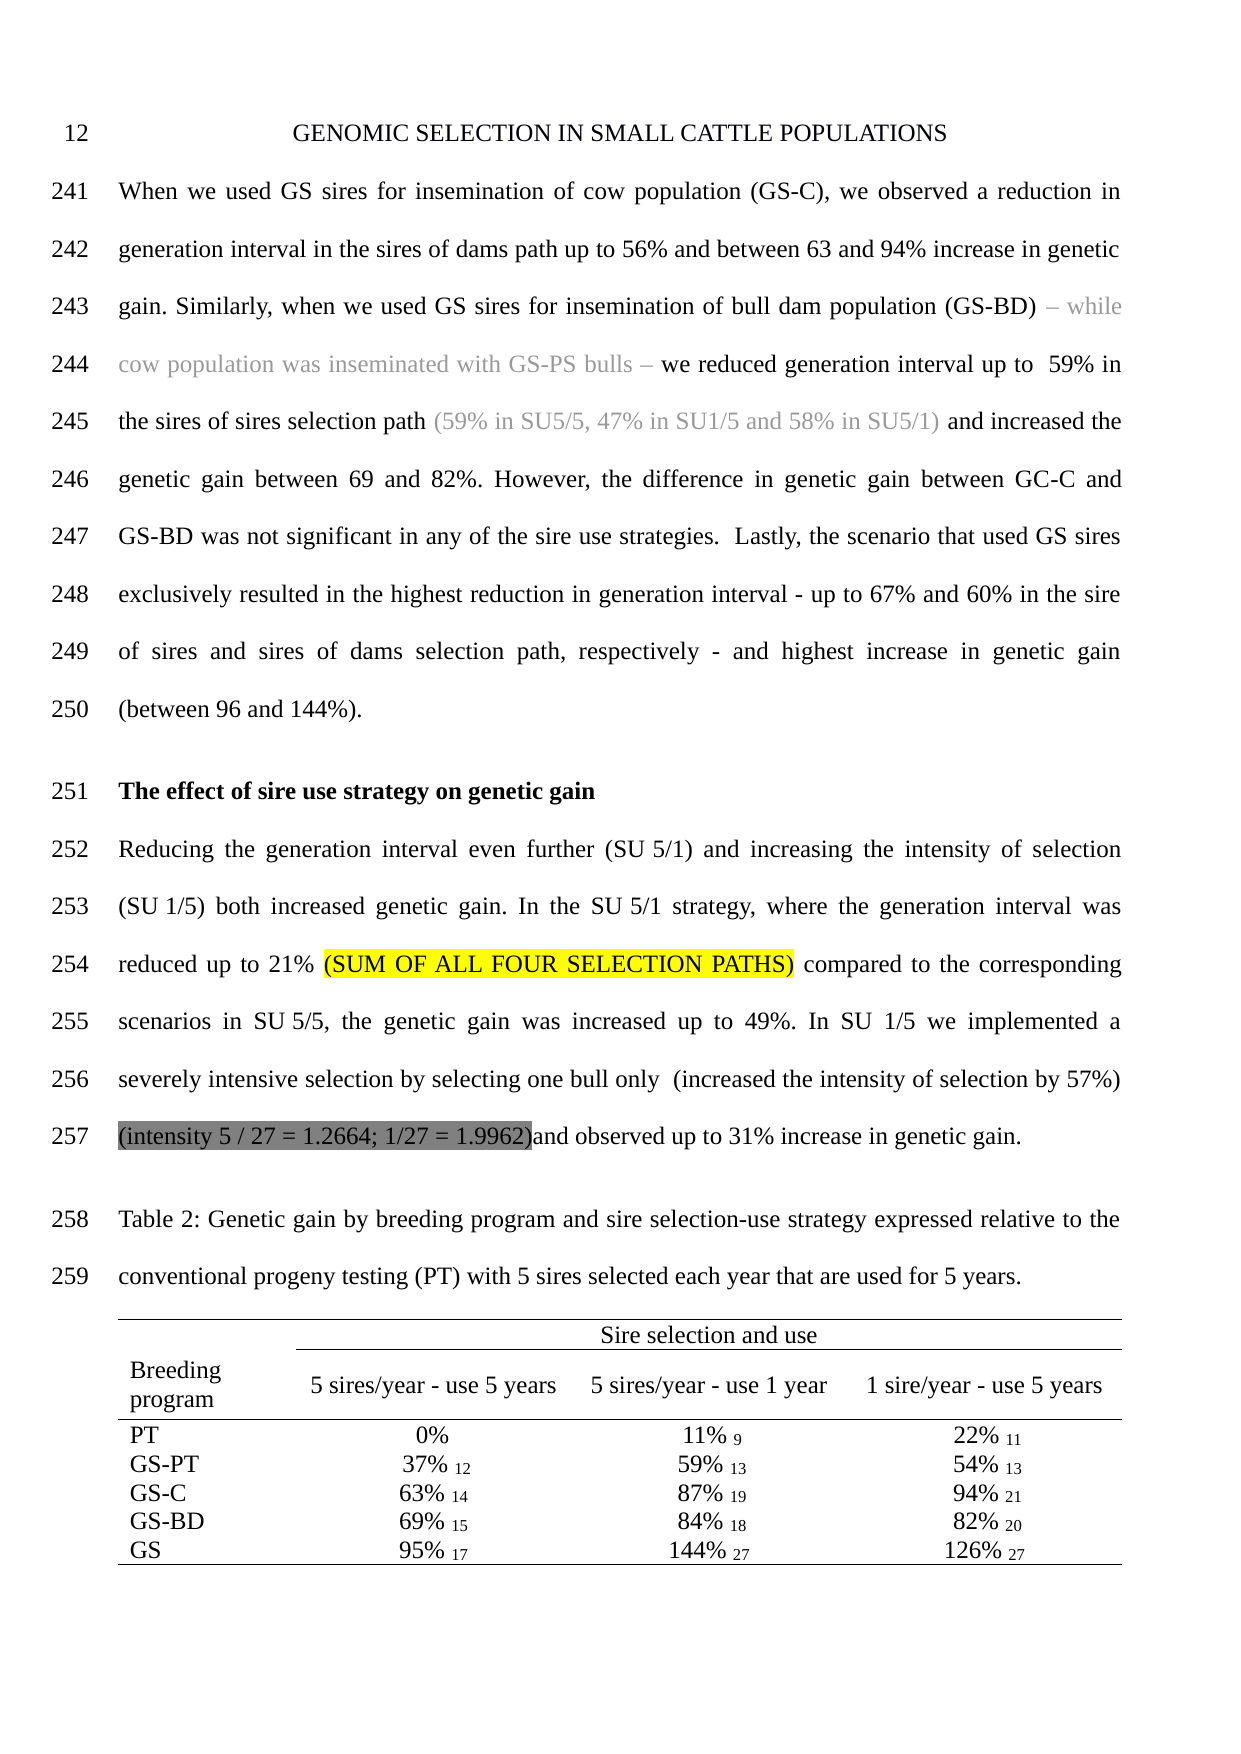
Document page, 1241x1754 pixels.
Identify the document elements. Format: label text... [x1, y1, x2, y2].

table_cell GS-PT [118, 1449, 296, 1478]
table_cell 1 sire/year - use 5 years [846, 1350, 1122, 1419]
table_cell 82% 20 [846, 1506, 1122, 1535]
table_cell 126% 27 [846, 1535, 1122, 1564]
table_cell GS-C [118, 1478, 296, 1506]
table_cell GS-BD [118, 1506, 296, 1535]
table_cell 5 sires/year - use 1 year [571, 1350, 846, 1419]
table_header [118, 1320, 296, 1349]
table_cell 87% 19 [571, 1478, 846, 1506]
table_cell 54% 13 [846, 1449, 1122, 1478]
table_cell 94% 21 [846, 1478, 1122, 1506]
table_cell 84% 18 [571, 1506, 846, 1535]
text Table 2: Genetic gain by breeding program and sire selection-use strategy expressed relative to the conventional progeny testing (PT) with 5 sires selected each year that are used for 5 years. [118, 1204, 1122, 1290]
table_cell 11% 9 [571, 1420, 846, 1449]
table_cell 22% 11 [846, 1420, 1122, 1449]
text When we used GS sires for insemination of cow population (GS-C), we observed a reduction in generation interval in the sires of dams path up to 56% and between 63 and 94% increase in genetic gain. Similarly, when we used GS sires for insemination of bull dam population (GS-BD) – while cow population was inseminated with GS-PS bulls – we reduced generation interval up to 59% in the sires of sires selection path (59% in SU5/5, 47% in SU1/5 and 58% in SU5/1) and increased the genetic gain between 69 and 82%. However, the difference in genetic gain between GC‑C and GS‑BD was not significant in any of the sire use strategies. Lastly, the scenario that used GS sires exclusively resulted in the highest reduction in generation interval - up to 67% and 60% in the sire of sires and sires of dams selection path, respectively - and highest increase in genetic gain (between 96 and 144%). [118, 176, 1122, 723]
text Reducing the generation interval even further (SU 5/1) and increasing the intensity of selection (SU 1/5) both increased genetic gain. In the SU 5/1 strategy, where the generation interval was reduced up to 21% (SUM OF ALL FOUR SELECTION PATHS) compared to the corresponding scenarios in SU 5/5, the genetic gain was increased up to 49%. In SU 1/5 we implemented a severely intensive selection by selecting one bull only (increased the intensity of selection by 57%) (intensity 5 / 27 = 1.2664; 1/27 = 1.9962)and observed up to 31% increase in genetic gain. [118, 834, 1122, 1150]
table_cell PT [118, 1420, 296, 1449]
table_cell Breeding program [118, 1349, 296, 1419]
table_cell 144% 27 [571, 1535, 846, 1564]
subtitle The effect of sire use strategy on genetic gain [118, 776, 1122, 805]
table_cell 69% 15 [296, 1506, 571, 1535]
table_header Sire selection and use [296, 1320, 1122, 1349]
table_cell 0%0.?? [296, 1420, 571, 1449]
table_cell 59% 13 [571, 1449, 846, 1478]
table_cell 95% 17 [296, 1535, 571, 1564]
table_cell 5 sires/year - use 5 years [296, 1350, 571, 1419]
table_cell 63% 14 [296, 1478, 571, 1506]
table_cell 37% 12 [296, 1449, 571, 1478]
table_cell GS [118, 1535, 296, 1564]
